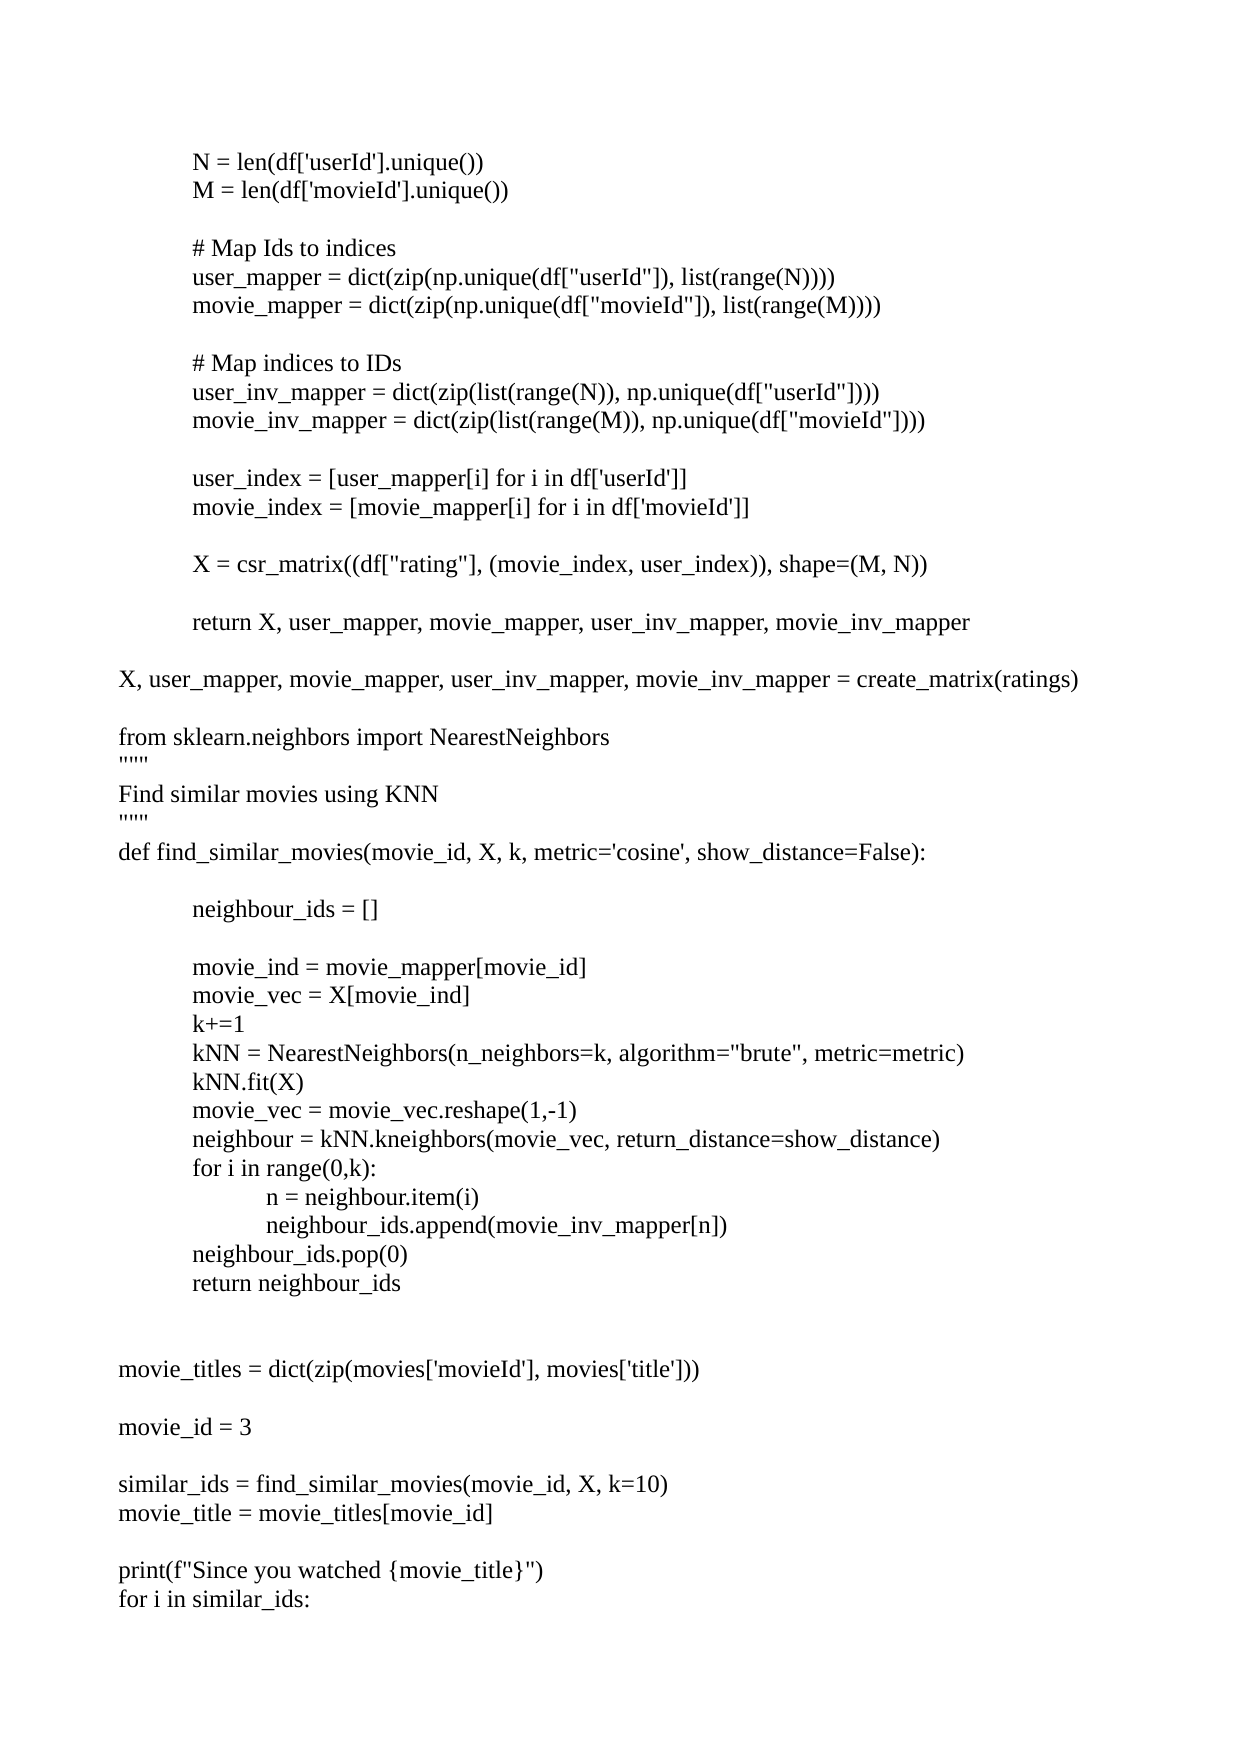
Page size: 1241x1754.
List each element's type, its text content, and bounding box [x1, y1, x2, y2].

text neighbour_ids.append(movie_inv_mapper[n]) [118, 1211, 1122, 1239]
text movie_id = 3 [118, 1412, 1122, 1441]
text def find_similar_movies(movie_id, X, k, metric='cosine', show_distance=False): [118, 837, 1122, 866]
text for i in range(0,k): [118, 1153, 1122, 1182]
text # Map Ids to indices [118, 233, 1122, 262]
text X = csr_matrix((df["rating"], (movie_index, user_index)), shape=(M, N)) [118, 549, 1122, 578]
text n = neighbour.item(i) [118, 1182, 1122, 1211]
text k+=1 [118, 1009, 1122, 1038]
text """ [118, 751, 1122, 779]
text from sklearn.neighbors import NearestNeighbors [118, 722, 1122, 751]
text return neighbour_ids [118, 1268, 1122, 1297]
text neighbour_ids = [] [118, 894, 1122, 923]
text kNN = NearestNeighbors(n_neighbors=k, algorithm="brute", metric=metric) [118, 1038, 1122, 1067]
text movie_ind = movie_mapper[movie_id] [118, 952, 1122, 981]
text for i in similar_ids: [118, 1584, 1122, 1613]
text movie_vec = movie_vec.reshape(1,-1) [118, 1096, 1122, 1124]
text movie_inv_mapper = dict(zip(list(range(M)), np.unique(df["movieId"]))) [118, 406, 1122, 434]
text movie_titles = dict(zip(movies['movieId'], movies['title'])) [118, 1354, 1122, 1383]
text user_inv_mapper = dict(zip(list(range(N)), np.unique(df["userId"]))) [118, 377, 1122, 406]
text neighbour_ids.pop(0) [118, 1239, 1122, 1268]
text movie_vec = X[movie_ind] [118, 981, 1122, 1009]
text """ [118, 808, 1122, 837]
text print(f"Since you watched {movie_title}") [118, 1556, 1122, 1584]
text movie_mapper = dict(zip(np.unique(df["movieId"]), list(range(M)))) [118, 291, 1122, 319]
text user_index = [user_mapper[i] for i in df['userId']] [118, 463, 1122, 492]
text # Map indices to IDs [118, 348, 1122, 377]
text neighbour = kNN.kneighbors(movie_vec, return_distance=show_distance) [118, 1124, 1122, 1153]
text movie_title = movie_titles[movie_id] [118, 1498, 1122, 1527]
text user_mapper = dict(zip(np.unique(df["userId"]), list(range(N)))) [118, 262, 1122, 291]
text M = len(df['movieId'].unique()) [118, 176, 1122, 204]
text X, user_mapper, movie_mapper, user_inv_mapper, movie_inv_mapper = create_matrix(ratings) [118, 664, 1122, 693]
text Find similar movies using KNN [118, 779, 1122, 808]
text N = len(df['userId'].unique()) [118, 147, 1122, 176]
text movie_index = [movie_mapper[i] for i in df['movieId']] [118, 492, 1122, 521]
text return X, user_mapper, movie_mapper, user_inv_mapper, movie_inv_mapper [118, 607, 1122, 636]
text kNN.fit(X) [118, 1067, 1122, 1096]
text similar_ids = find_similar_movies(movie_id, X, k=10) [118, 1469, 1122, 1498]
